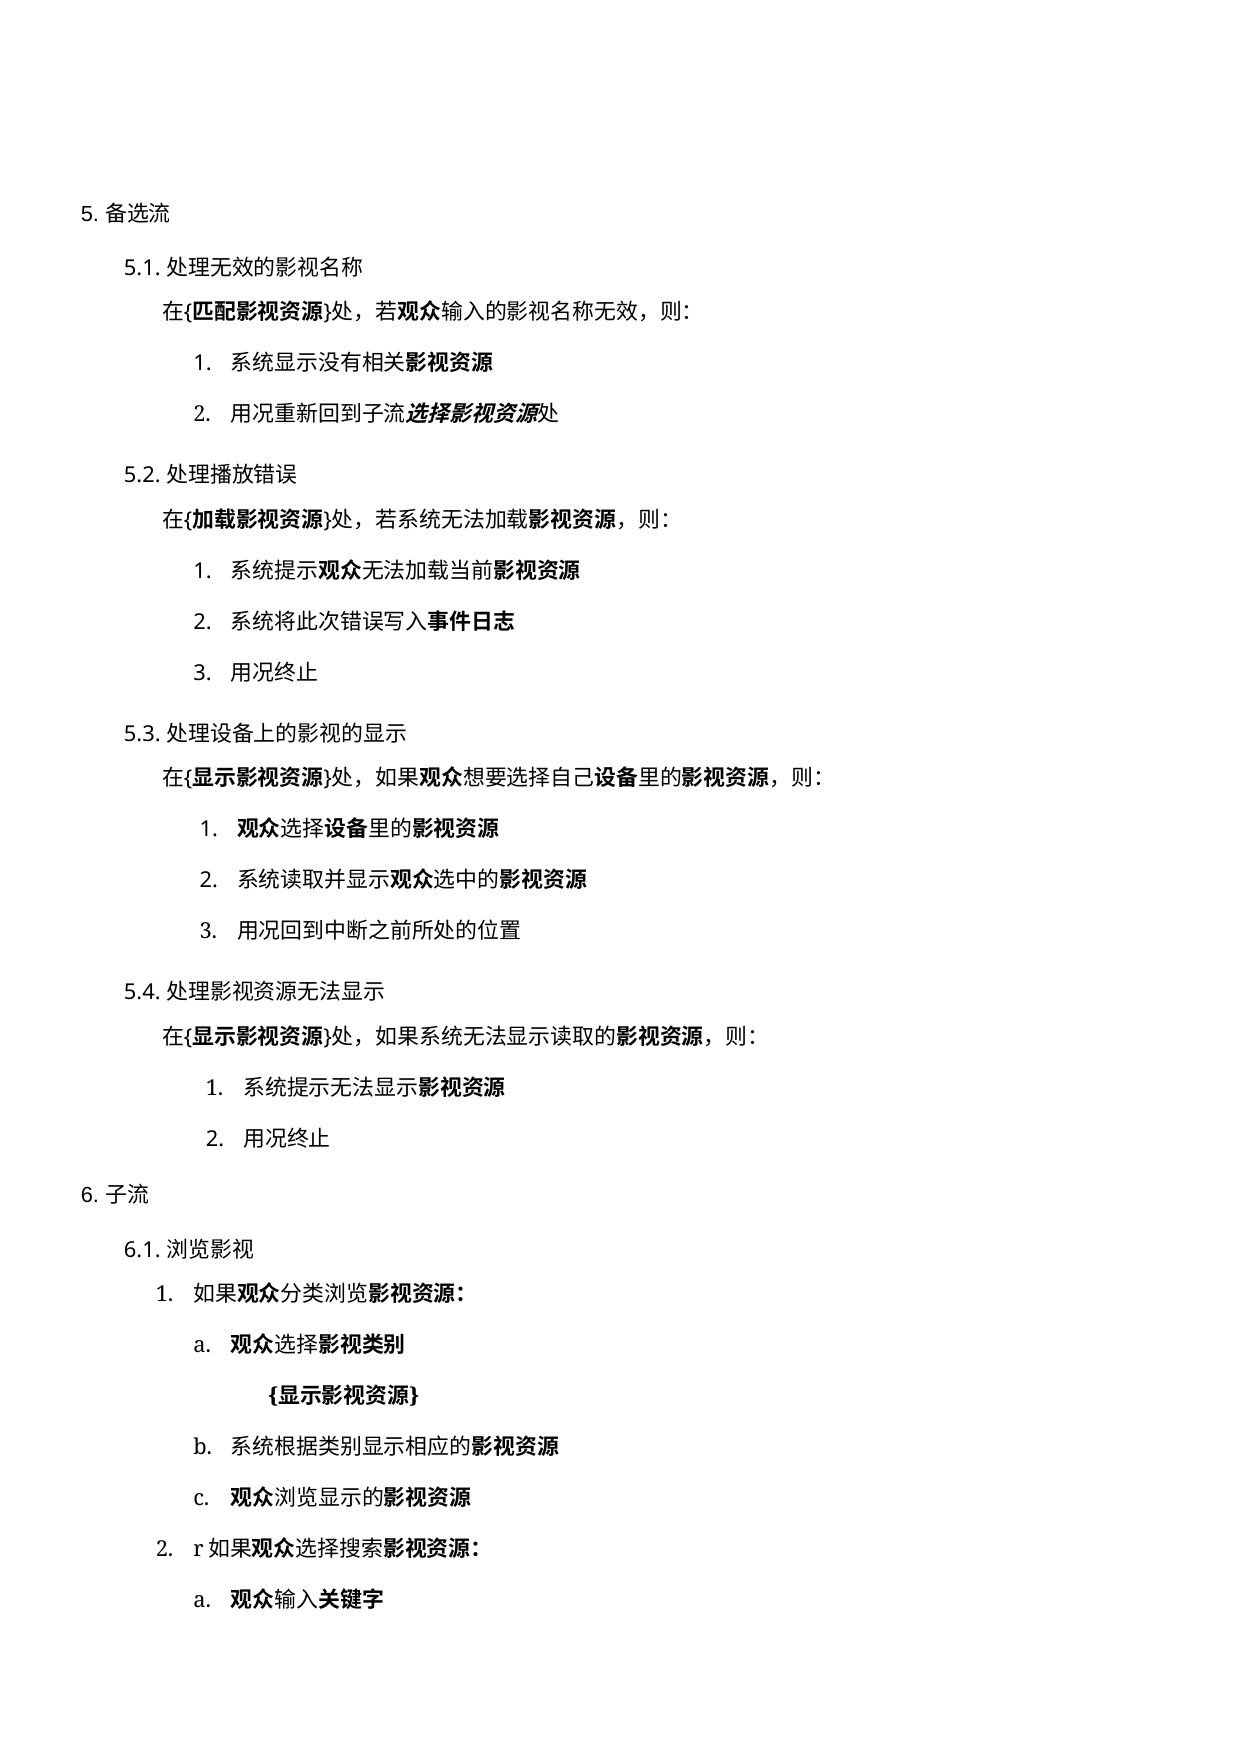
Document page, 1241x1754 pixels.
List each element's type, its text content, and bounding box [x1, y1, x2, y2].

list 如果观众分类浏览影视资源： [156, 1276, 1122, 1308]
subtitle 备选流 [81, 196, 1122, 227]
list 观众选择影视类别 [193, 1327, 1122, 1359]
list 系统读取并显示观众选中的影视资源 [199, 862, 1122, 894]
list {显示影视资源} [231, 1378, 1122, 1410]
list 观众浏览显示的影视资源 [193, 1480, 1122, 1512]
text 在{匹配影视资源}处，若观众输入的影视名称无效，则： [118, 294, 1122, 326]
list 系统将此次错误写入事件日志 [193, 604, 1122, 636]
list 系统提示无法显示影视资源 [206, 1070, 1122, 1102]
subtitle 处理无效的影视名称 [118, 250, 1122, 282]
list 用况回到中断之前所处的位置 [199, 913, 1122, 945]
list r如果观众选择搜索影视资源： [156, 1531, 1122, 1563]
list 系统提示观众无法加载当前影视资源 [193, 553, 1122, 585]
list 观众选择设备里的影视资源 [199, 811, 1122, 843]
list 系统根据类别显示相应的影视资源 [193, 1429, 1122, 1461]
text 在{加载影视资源}处，若系统无法加载影视资源，则： [118, 502, 1122, 534]
subtitle 浏览影视 [118, 1232, 1122, 1263]
list 系统显示没有相关影视资源 [193, 345, 1122, 377]
subtitle 处理播放错误 [118, 457, 1122, 489]
text 在{显示影视资源}处，如果系统无法显示读取的影视资源，则： [118, 1019, 1122, 1051]
text 在{显示影视资源}处，如果观众想要选择自己设备里的影视资源，则： [118, 760, 1122, 792]
list 观众输入关键字 [193, 1582, 1122, 1614]
subtitle 处理设备上的影视的显示 [118, 716, 1122, 748]
subtitle 处理影视资源无法显示 [118, 974, 1122, 1006]
list 用况重新回到子流选择影视资源处 [193, 396, 1122, 428]
subtitle 子流 [81, 1177, 1122, 1209]
list 用况终止 [193, 655, 1122, 687]
list 用况终止 [206, 1121, 1122, 1153]
